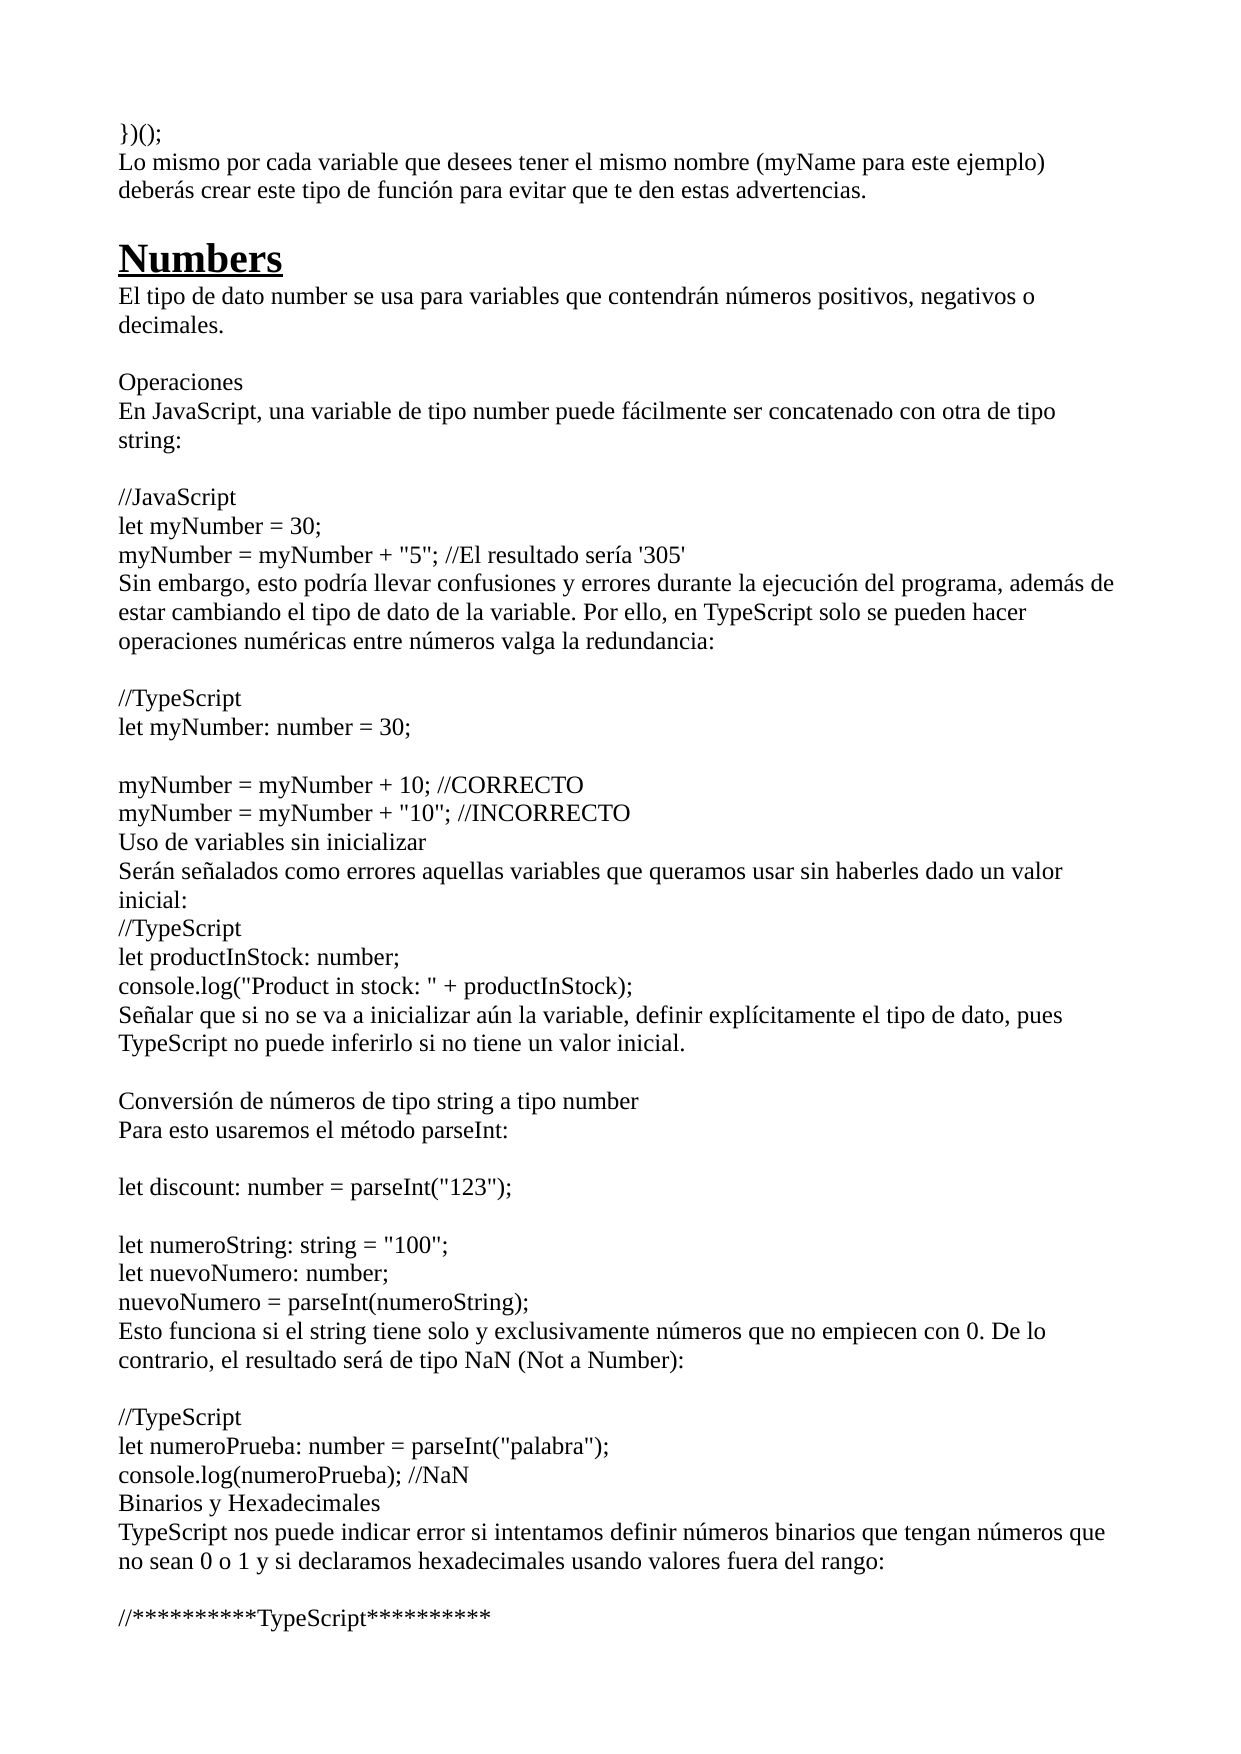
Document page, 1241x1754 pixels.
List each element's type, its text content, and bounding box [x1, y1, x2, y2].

text let numeroString: string = "100"; [118, 1230, 1122, 1258]
text console.log(numeroPrueba); //NaN [118, 1460, 1122, 1488]
text Operaciones [118, 367, 1122, 396]
text console.log("Product in stock: " + productInStock); [118, 971, 1122, 1000]
text En JavaScript, una variable de tipo number puede fácilmente ser concatenado con otra de tipo string: [118, 396, 1122, 453]
text let nuevoNumero: number; [118, 1258, 1122, 1287]
text let numeroPrueba: number = parseInt("palabra"); [118, 1431, 1122, 1460]
text myNumber = myNumber + 10; //CORRECTO [118, 770, 1122, 798]
text //JavaScript [118, 482, 1122, 511]
text let myNumber = 30; [118, 511, 1122, 540]
text Esto funciona si el string tiene solo y exclusivamente números que no empiecen con 0. De lo contrario, el resultado será de tipo NaN (Not a Number): [118, 1316, 1122, 1373]
text //TypeScript [118, 683, 1122, 712]
text Conversión de números de tipo string a tipo number [118, 1086, 1122, 1115]
text nuevoNumero = parseInt(numeroString); [118, 1287, 1122, 1316]
text Binarios y Hexadecimales [118, 1488, 1122, 1517]
text //**********TypeScript********** [118, 1603, 1122, 1632]
text myNumber = myNumber + "5"; //El resultado sería '305' [118, 540, 1122, 568]
text Sin embargo, esto podría llevar confusiones y errores durante la ejecución del programa, además de estar cambiando el tipo de dato de la variable. Por ello, en TypeScript solo se pueden hacer operaciones numéricas entre números valga la redundancia: [118, 568, 1122, 655]
text Serán señalados como errores aquellas variables que queramos usar sin haberles dado un valor inicial: [118, 856, 1122, 913]
text let productInStock: number; [118, 942, 1122, 971]
text Señalar que si no se va a inicializar aún la variable, definir explícitamente el tipo de dato, pues TypeScript no puede inferirlo si no tiene un valor inicial. [118, 1000, 1122, 1057]
text let myNumber: number = 30; [118, 712, 1122, 741]
text Numbers [118, 233, 1122, 281]
text Uso de variables sin inicializar [118, 827, 1122, 856]
text Lo mismo por cada variable que desees tener el mismo nombre (myName para este ejemplo) deberás crear este tipo de función para evitar que te den estas advertencias. [118, 147, 1122, 204]
text El tipo de dato number se usa para variables que contendrán números positivos, negativos o decimales. [118, 281, 1122, 338]
text })(); [118, 118, 1122, 147]
text //TypeScript [118, 913, 1122, 942]
text myNumber = myNumber + "10"; //INCORRECTO [118, 798, 1122, 827]
text //TypeScript [118, 1402, 1122, 1431]
text let discount: number = parseInt("123"); [118, 1172, 1122, 1201]
text Para esto usaremos el método parseInt: [118, 1115, 1122, 1143]
text TypeScript nos puede indicar error si intentamos definir números binarios que tengan números que no sean 0 o 1 y si declaramos hexadecimales usando valores fuera del rango: [118, 1517, 1122, 1575]
